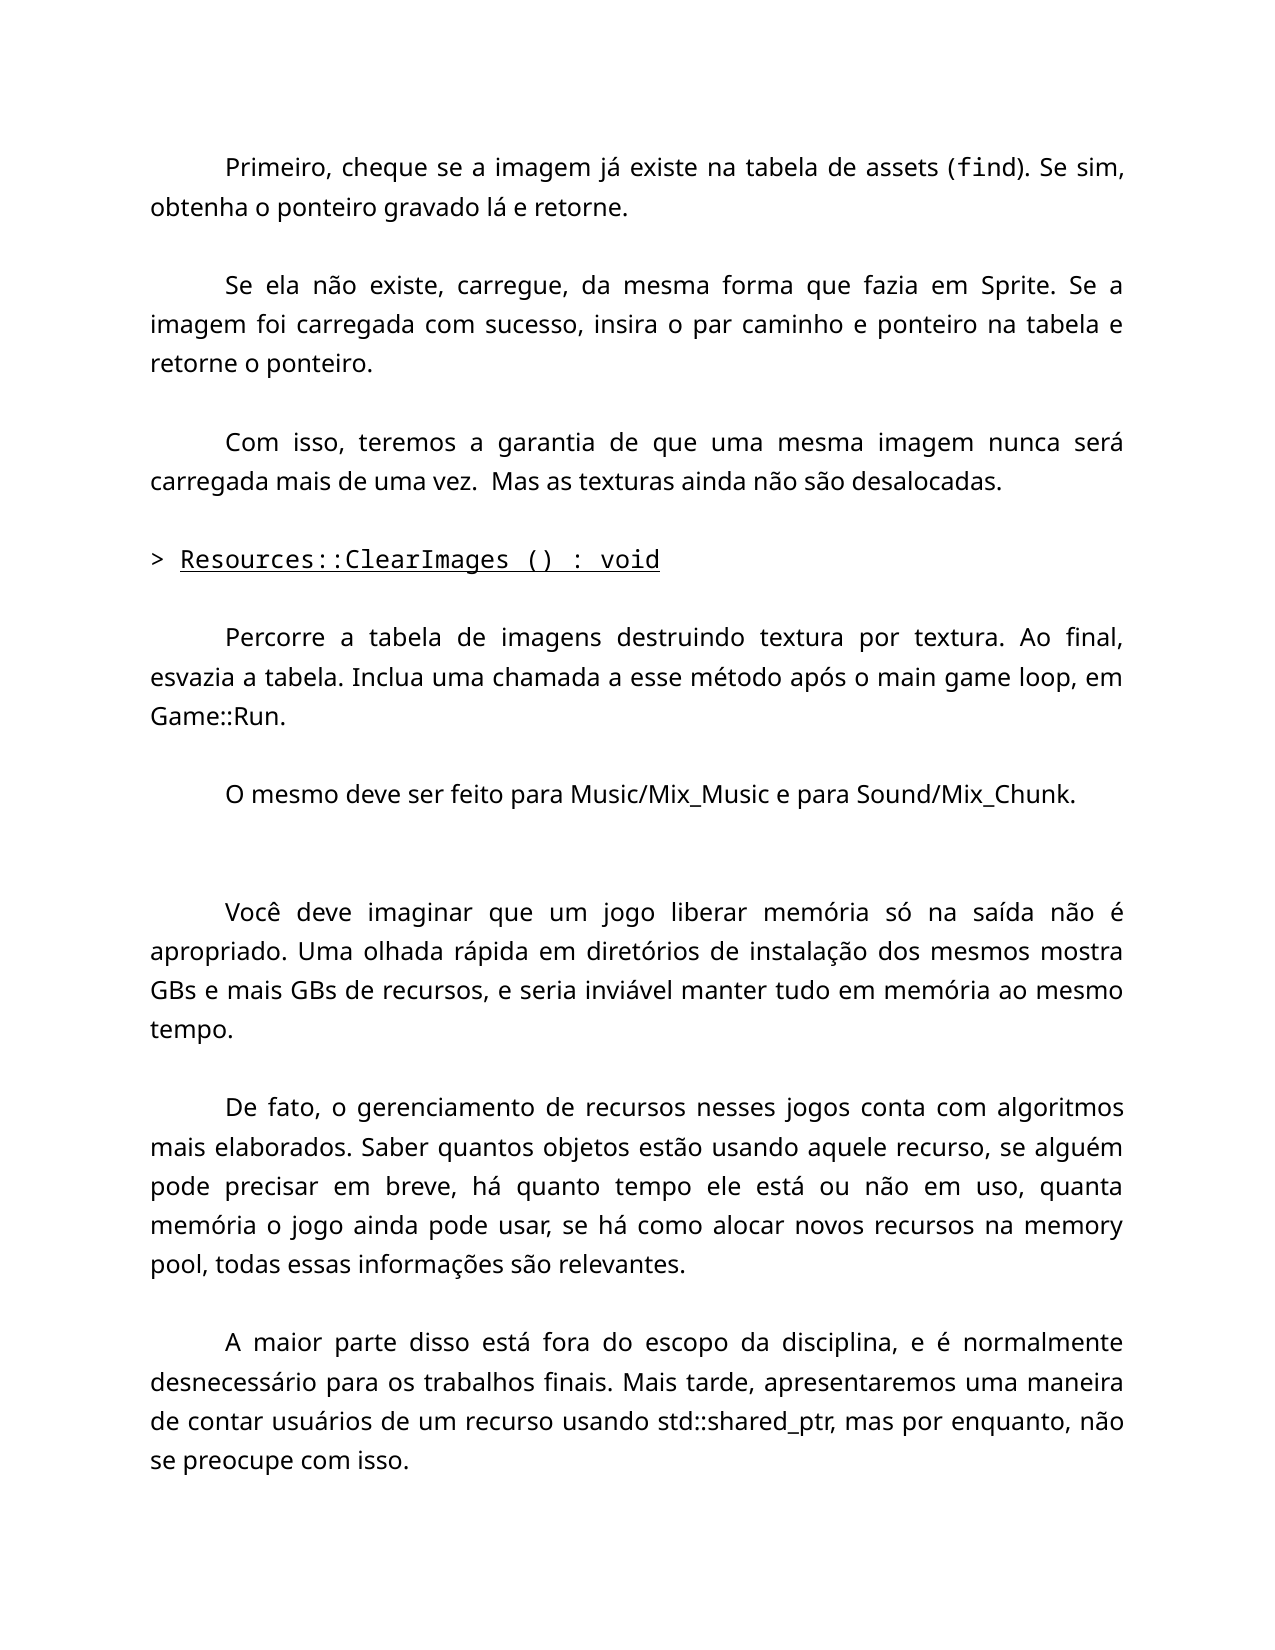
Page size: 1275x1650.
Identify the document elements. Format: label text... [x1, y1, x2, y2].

text De fato, o gerenciamento de recursos nesses jogos conta com algoritmos mais elaborados. Saber quantos objetos estão usando aquele recurso, se alguém pode precisar em breve, há quanto tempo ele está ou não em uso, quanta memória o jogo ainda pode usar, se há como alocar novos recursos na memory pool, todas essas informações são relevantes. [150, 1090, 1125, 1281]
text Com isso, teremos a garantia de que uma mesma imagem nunca será carregada mais de uma vez. Mas as texturas ainda não são desalocadas. [150, 424, 1125, 497]
text Se ela não existe, carregue, da mesma forma que fazia em Sprite. Se a imagem foi carregada com sucesso, insira o par caminho e ponteiro na tabela e retorne o ponteiro. [150, 267, 1125, 380]
text Primeiro, cheque se a imagem já existe na tabela de assets (find). Se sim, obtenha o ponteiro gravado lá e retorne. [150, 150, 1125, 223]
text Você deve imaginar que um jogo liberar memória só na saída não é apropriado. Uma olhada rápida em diretórios de instalação dos mesmos mostra GBs e mais GBs de recursos, e seria inviável manter tudo em memória ao mesmo tempo. [150, 894, 1125, 1046]
text > Resources::ClearImages () : void [150, 542, 1125, 576]
text Percorre a tabela de imagens destruindo textura por textura. Ao final, esvazia a tabela. Inclua uma chamada a esse método após o main game loop, em Game::Run. [150, 620, 1125, 732]
text A maior parte disso está fora do escopo da disciplina, e é normalmente desnecessário para os trabalhos finais. Mais tarde, apresentaremos uma maneira de contar usuários de um recurso usando std::shared_ptr, mas por enquanto, não se preocupe com isso. [150, 1325, 1125, 1477]
text O mesmo deve ser feito para Music/Mix_Music e para Sound/Mix_Chunk. [150, 777, 1125, 811]
